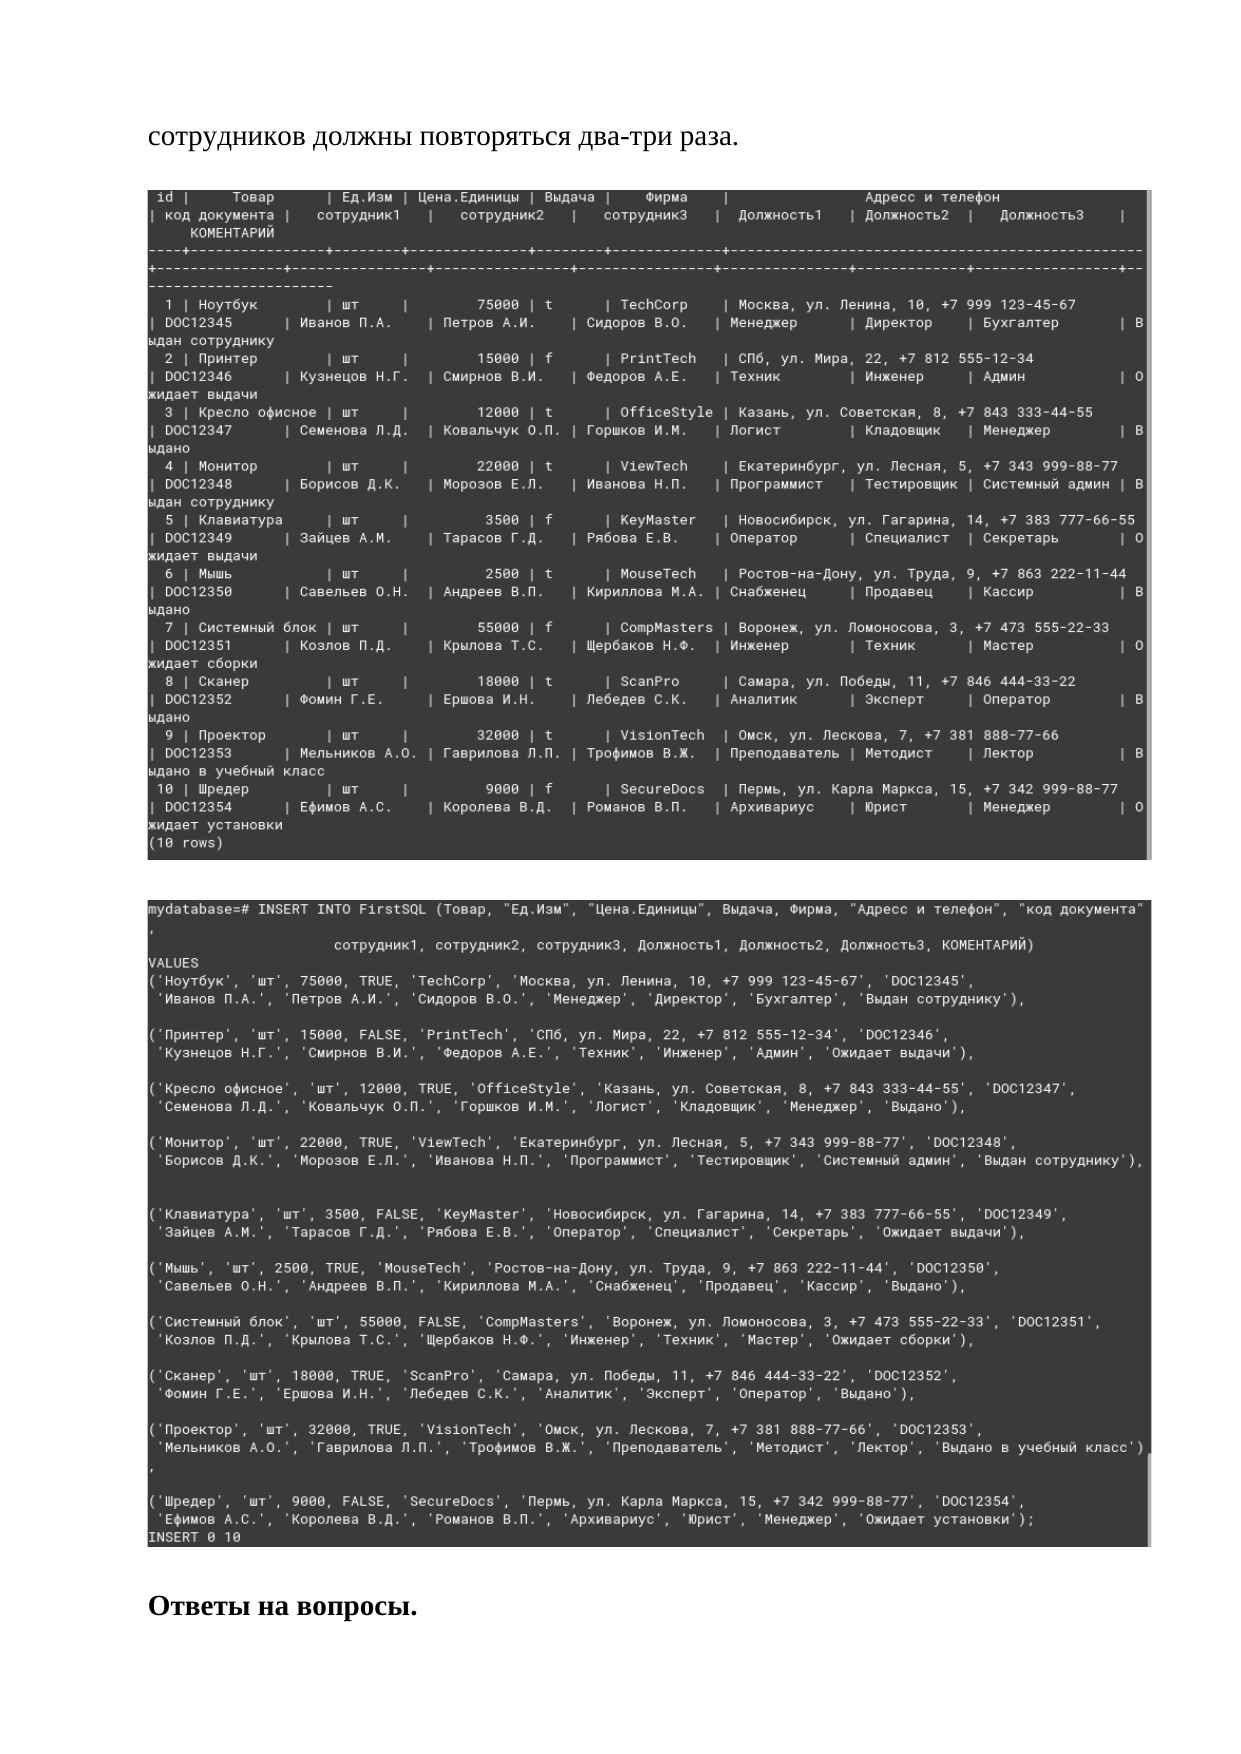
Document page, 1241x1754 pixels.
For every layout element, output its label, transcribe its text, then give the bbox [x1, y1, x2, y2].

text сотрудников должны повторяться два-три раза. [148, 118, 1152, 152]
picture [147, 900, 1152, 1547]
picture [147, 190, 1152, 860]
subtitle Ответы на вопросы. [148, 1588, 1152, 1622]
